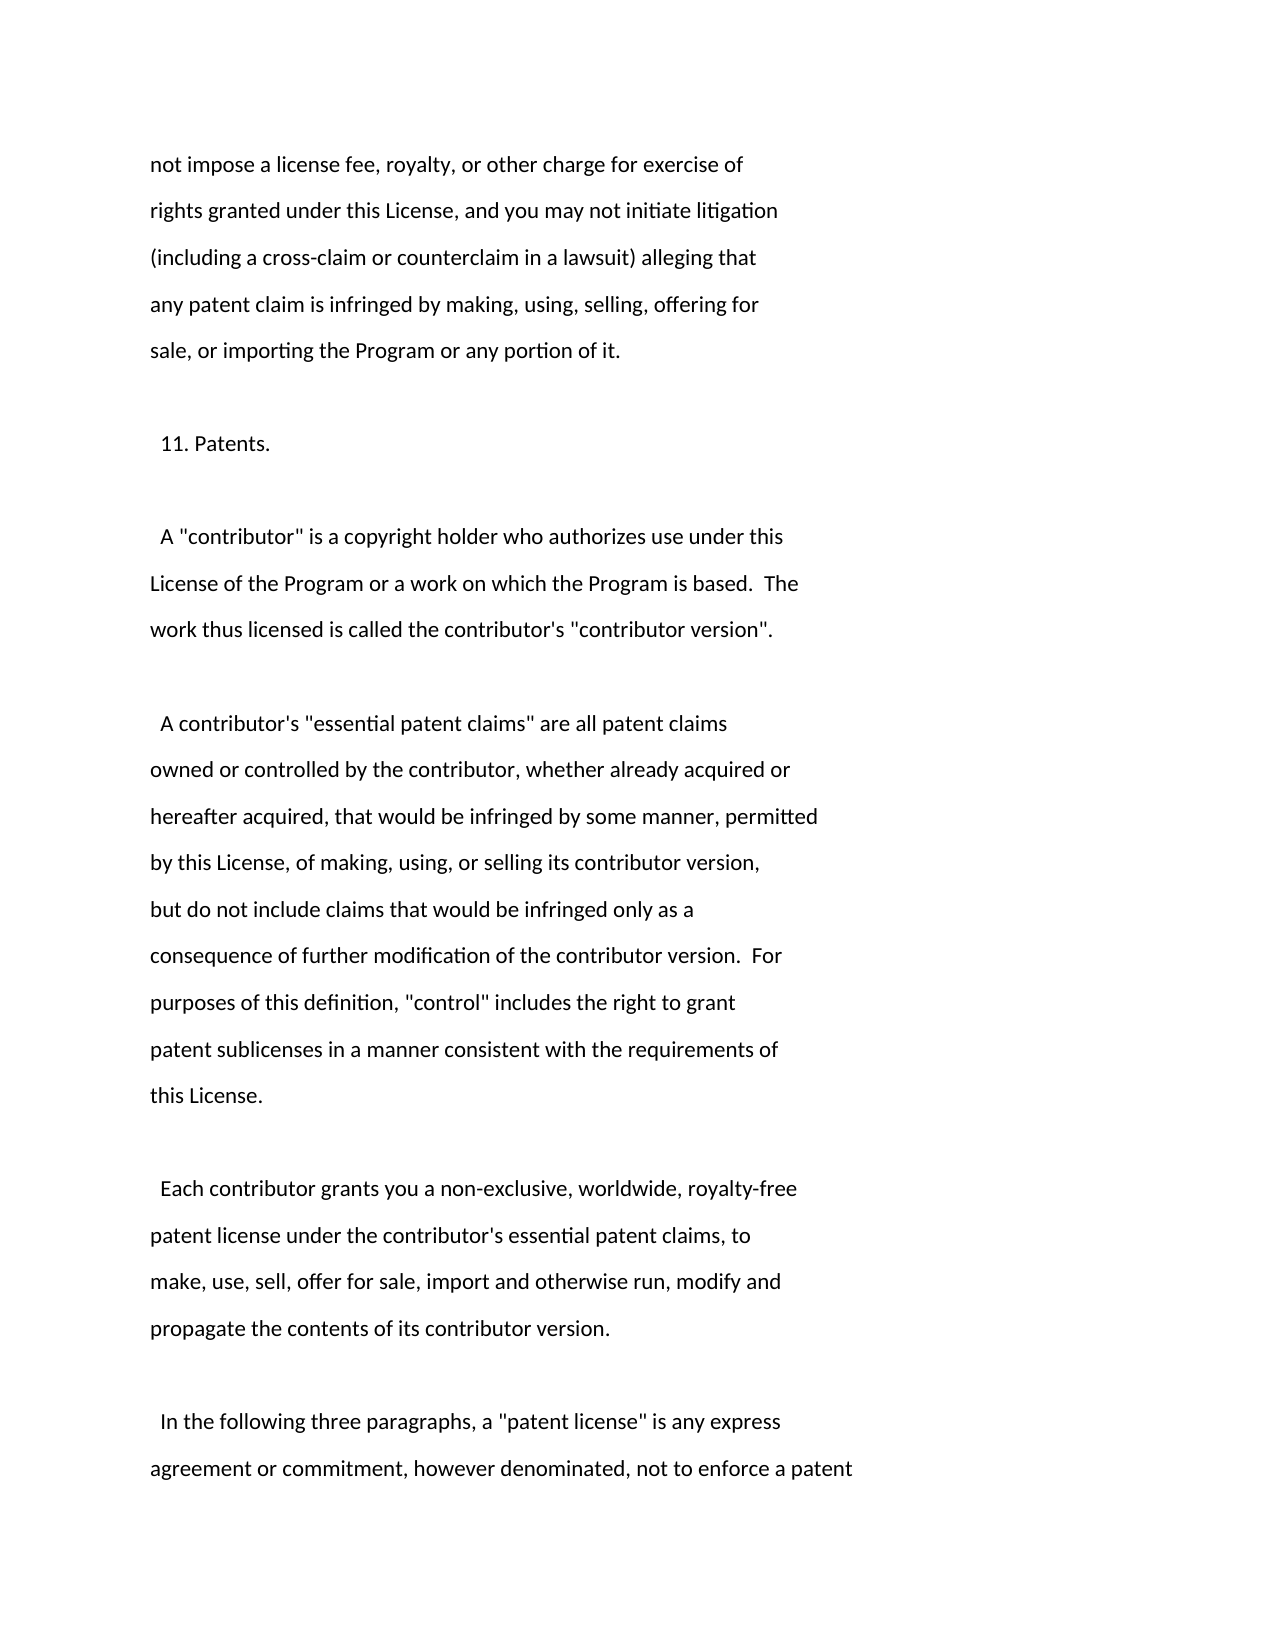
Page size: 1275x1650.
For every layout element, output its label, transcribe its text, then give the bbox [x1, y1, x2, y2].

text make, use, sell, offer for sale, import and otherwise run, modify and [150, 1267, 1125, 1296]
text rights granted under this License, and you may not initiate litigation [150, 197, 1125, 224]
text any patent claim is infringed by making, using, selling, offering for [150, 290, 1125, 318]
text hereafter acquired, that would be infringed by some manner, permitted [150, 802, 1125, 830]
text work thus licensed is called the contributor's "contributor version". [150, 616, 1125, 644]
text In the following three paragraphs, a "patent license" is any express [150, 1407, 1125, 1435]
text License of the Program or a work on which the Program is based. The [150, 569, 1125, 597]
text A "contributor" is a copyright holder who authorizes use under this [150, 522, 1125, 551]
text not impose a license fee, royalty, or other charge for exercise of [150, 150, 1125, 178]
text 11. Patents. [150, 429, 1125, 457]
text agreement or commitment, however denominated, not to enforce a patent [150, 1454, 1125, 1482]
text patent license under the contributor's essential patent claims, to [150, 1221, 1125, 1249]
text patent sublicenses in a manner consistent with the requirements of [150, 1035, 1125, 1063]
text by this License, of making, using, or selling its contributor version, [150, 848, 1125, 876]
text purposes of this definition, "control" includes the right to grant [150, 988, 1125, 1016]
text Each contributor grants you a non-exclusive, worldwide, royalty-free [150, 1174, 1125, 1202]
text consequence of further modification of the contributor version. For [150, 942, 1125, 969]
text (including a cross-claim or counterclaim in a lawsuit) alleging that [150, 243, 1125, 271]
text propagate the contents of its contributor version. [150, 1314, 1125, 1342]
text this License. [150, 1081, 1125, 1109]
text A contributor's "essential patent claims" are all patent claims [150, 709, 1125, 737]
text owned or controlled by the contributor, whether already acquired or [150, 755, 1125, 783]
text sale, or importing the Program or any portion of it. [150, 336, 1125, 364]
text but do not include claims that would be infringed only as a [150, 895, 1125, 923]
